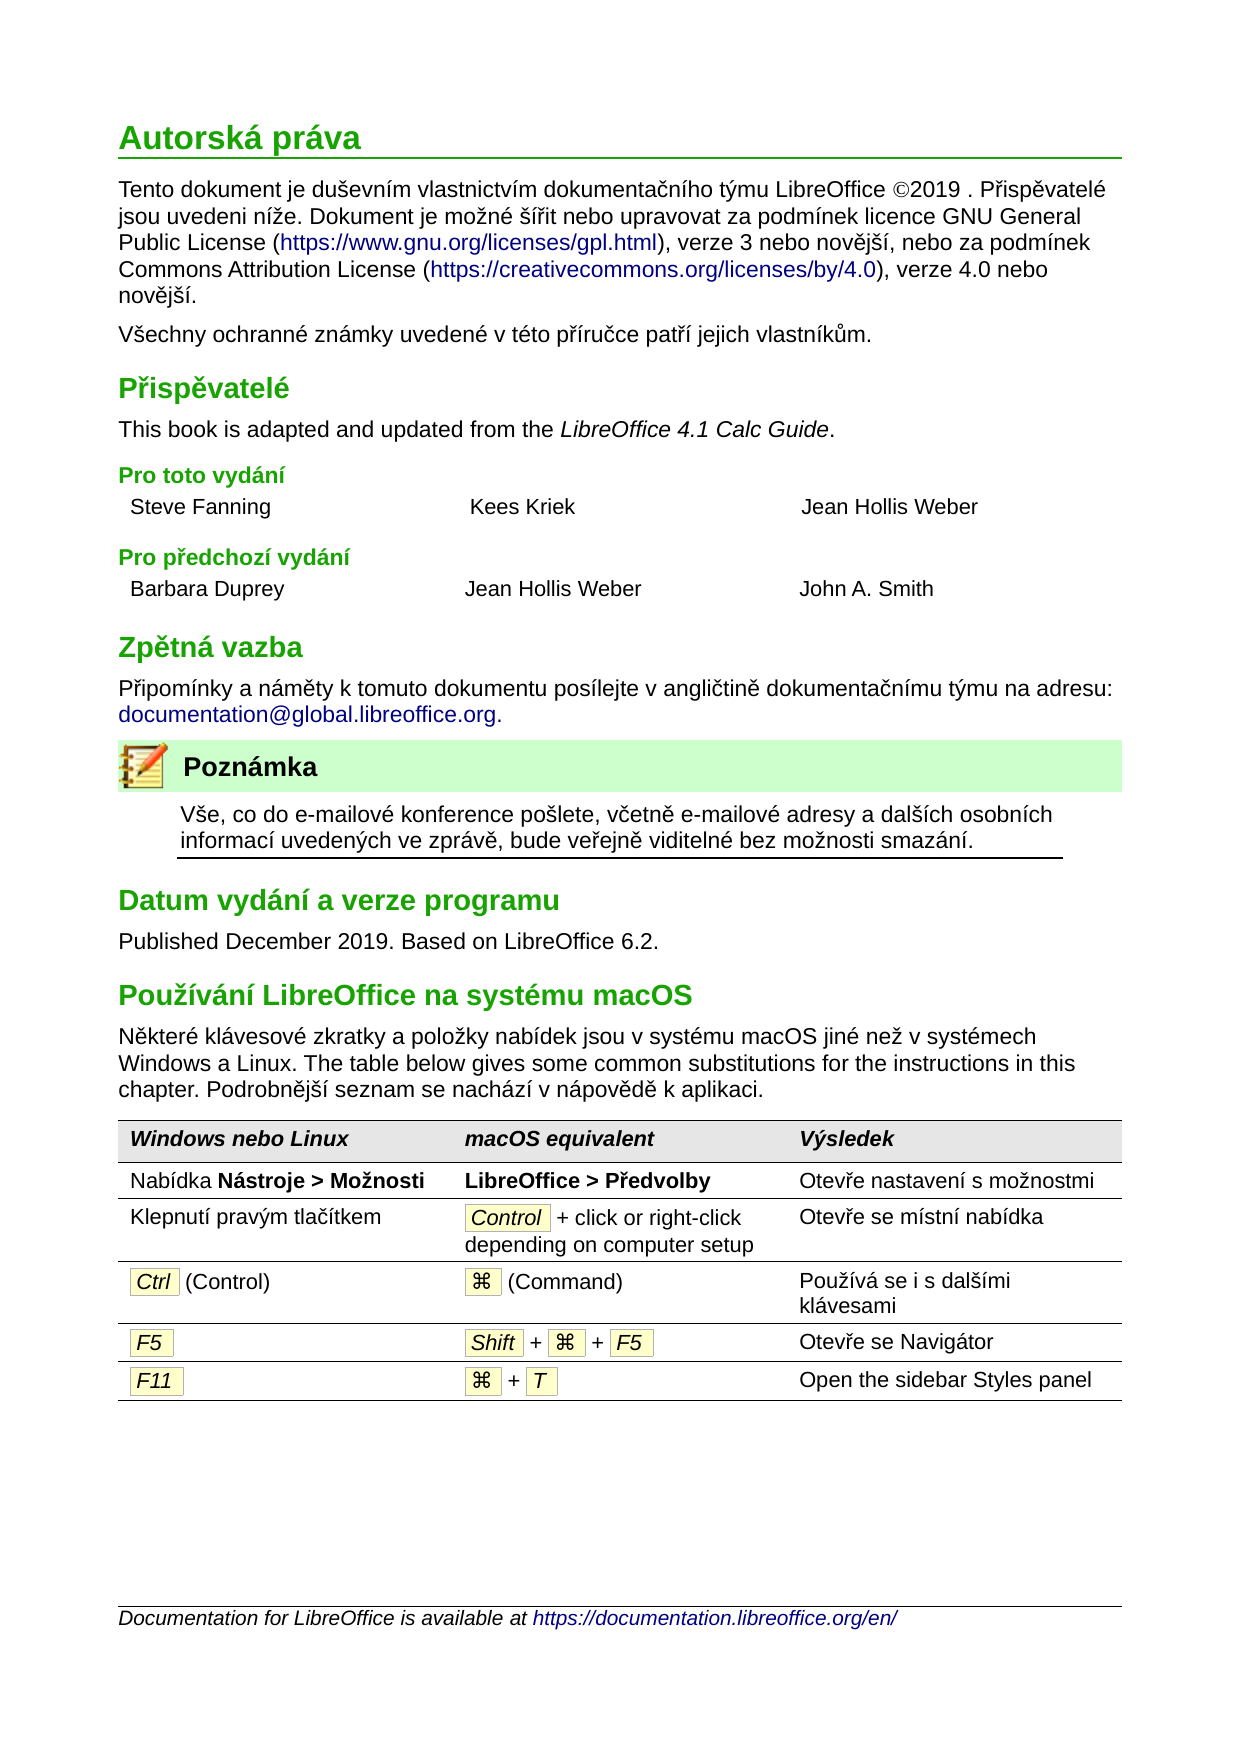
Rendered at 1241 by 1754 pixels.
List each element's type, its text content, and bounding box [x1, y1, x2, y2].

subtitle Přispěvatelé [118, 371, 1122, 404]
table_cell Open the sidebar Styles panel [787, 1362, 1122, 1399]
table_cell Otevře se místní nabídka [787, 1199, 1122, 1261]
table_cell ⌘ (Command) [453, 1262, 787, 1323]
table_cell LibreOffice > Předvolby [453, 1163, 787, 1198]
text This book is adapted and updated from the LibreOffice 4.1 Calc Guide. [118, 416, 1122, 442]
table_cell Ctrl (Control) [118, 1262, 453, 1323]
text Vše, co do e-mailové konference pošlete, včetně e-mailové adresy a dalších osobních informací uvedených ve zprávě, bude veřejně viditelné bez možnosti smazání. [177, 798, 1063, 857]
table_cell Nabídka Nástroje > Možnosti [118, 1163, 453, 1198]
subtitle Používání LibreOffice na systému macOS [118, 978, 1122, 1011]
table_header Výsledek [787, 1121, 1122, 1162]
table_cell Otevře nastavení s možnostmi [787, 1163, 1122, 1198]
subtitle Poznámka [118, 740, 1122, 792]
table_cell ⌘ + T [453, 1362, 787, 1399]
text Všechny ochranné známky uvedené v této příručce patří jejich vlastníkům. [118, 321, 1122, 347]
text Tento dokument je duševním vlastnictvím dokumentačního týmu LibreOffice ©2019 . Přispěvatelé jsou uvedeni níže. Dokument je možné šířit nebo upravovat za podmínek licence GNU General Public License (https://www.gnu.org/licenses/gpl.html), verze 3 nebo novější, nebo za podmínek Commons Attribution License (https://creativecommons.org/licenses/by/4.0), verze 4.0 nebo novější. [118, 176, 1122, 308]
subtitle Pro předchozí vydání [118, 544, 1122, 570]
table_cell Otevře se Navigátor [787, 1324, 1122, 1361]
table_header Kees Kriek [458, 494, 789, 524]
table_header Jean Hollis Weber [453, 576, 787, 606]
subtitle Pro toto vydání [118, 462, 1122, 488]
table_header Steve Fanning [118, 494, 458, 524]
table_cell F5 [118, 1324, 453, 1361]
subtitle Zpětná vazba [118, 629, 1122, 663]
table_cell Control + click or right-click depending on computer setup [453, 1199, 787, 1261]
table_cell F11 [118, 1362, 453, 1399]
text Published December 2019. Based on LibreOffice 6.2. [118, 928, 1122, 954]
text Některé klávesové zkratky a položky nabídek jsou v systému macOS jiné než v systémech Windows a Linux. The table below gives some common substitutions for the instructions in this chapter. Podrobnější seznam se nachází v nápovědě k aplikaci. [118, 1023, 1122, 1102]
table_cell Shift + ⌘ + F5 [453, 1324, 787, 1361]
text Připomínky a náměty k tomuto dokumentu posílejte v angličtině dokumentačnímu týmu na adresu: documentation@global.libreoffice.org. [118, 675, 1122, 728]
table_cell Klepnutí pravým tlačítkem [118, 1199, 453, 1261]
table_header macOS equivalent [453, 1121, 787, 1162]
table_header John A. Smith [788, 576, 1122, 606]
table_header Windows nebo Linux [118, 1121, 453, 1162]
subtitle Autorská práva [118, 118, 1122, 157]
table_cell Používá se i s dalšími klávesami [787, 1262, 1122, 1323]
subtitle Datum vydání a verze programu [118, 883, 1122, 916]
table_header Barbara Duprey [118, 576, 453, 606]
table_header Jean Hollis Weber [789, 494, 1122, 524]
picture [119, 741, 170, 792]
